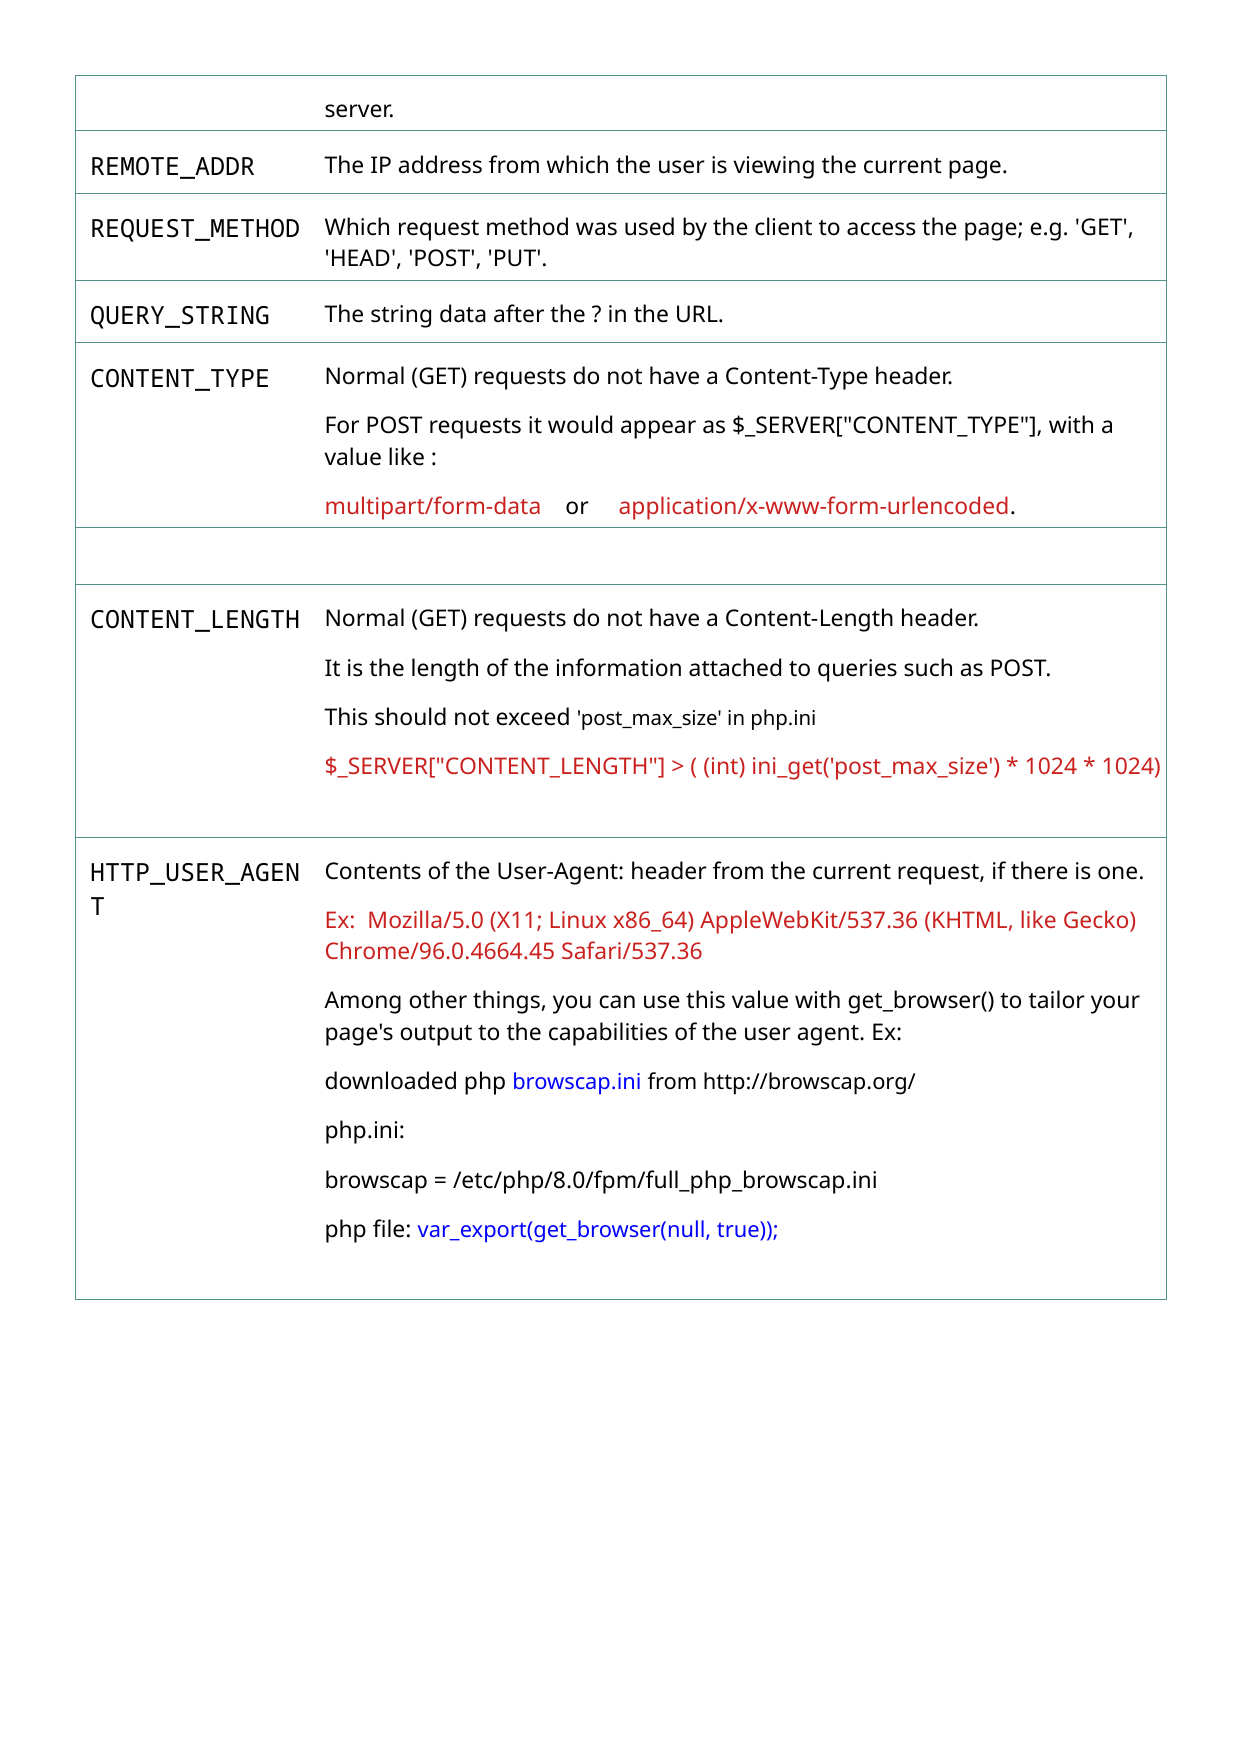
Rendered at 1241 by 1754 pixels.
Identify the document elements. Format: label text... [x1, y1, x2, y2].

table_cell The IP address from which the user is viewing the current page. [309, 131, 1166, 193]
table_cell server. [309, 76, 1166, 130]
table_cell [76, 76, 309, 130]
table_cell Which request method was used by the client to access the page; e.g. 'GET', 'HEAD', 'POST', 'PUT'. [309, 194, 1166, 279]
table_cell REQUEST_METHOD [76, 194, 309, 279]
table_cell REMOTE_ADDR [76, 131, 309, 193]
table_cell CONTENT_LENGTH [76, 585, 309, 837]
table_cell CONTENT_TYPE [76, 343, 309, 527]
table_cell [309, 528, 1166, 584]
table_cell Normal (GET) requests do not have a Content-Length header. It is the length of the information attached to queries such as POST. This should not exceed 'post_max_size' in php.ini $_SERVER["CONTENT_LENGTH"] > ( (int) ini_get('post_max_size') * 1024 * 1024) [309, 585, 1166, 837]
table_cell The string data after the ? in the URL. [309, 281, 1166, 342]
table_cell QUERY_STRING [76, 281, 309, 342]
table_cell [76, 528, 309, 584]
table_cell Normal (GET) requests do not have a Content-Type header. For POST requests it would appear as $_SERVER["CONTENT_TYPE"], with a value like : multipart/form-data or application/x-www-form-urlencoded. [309, 343, 1166, 527]
table_cell HTTP_USER_AGENT [76, 838, 309, 1299]
table_cell Contents of the User-Agent: header from the current request, if there is one. Ex: Mozilla/5.0 (X11; Linux x86_64) AppleWebKit/537.36 (KHTML, like Gecko) Chrome/96.0.4664.45 Safari/537.36 Among other things, you can use this value with get_browser() to tailor your page's output to the capabilities of the user agent. Ex: downloaded php browscap.ini from http://browscap.org/ php.ini: browscap = /etc/php/8.0/fpm/full_php_browscap.ini php file: var_export(get_browser(null, true)); [309, 838, 1166, 1299]
